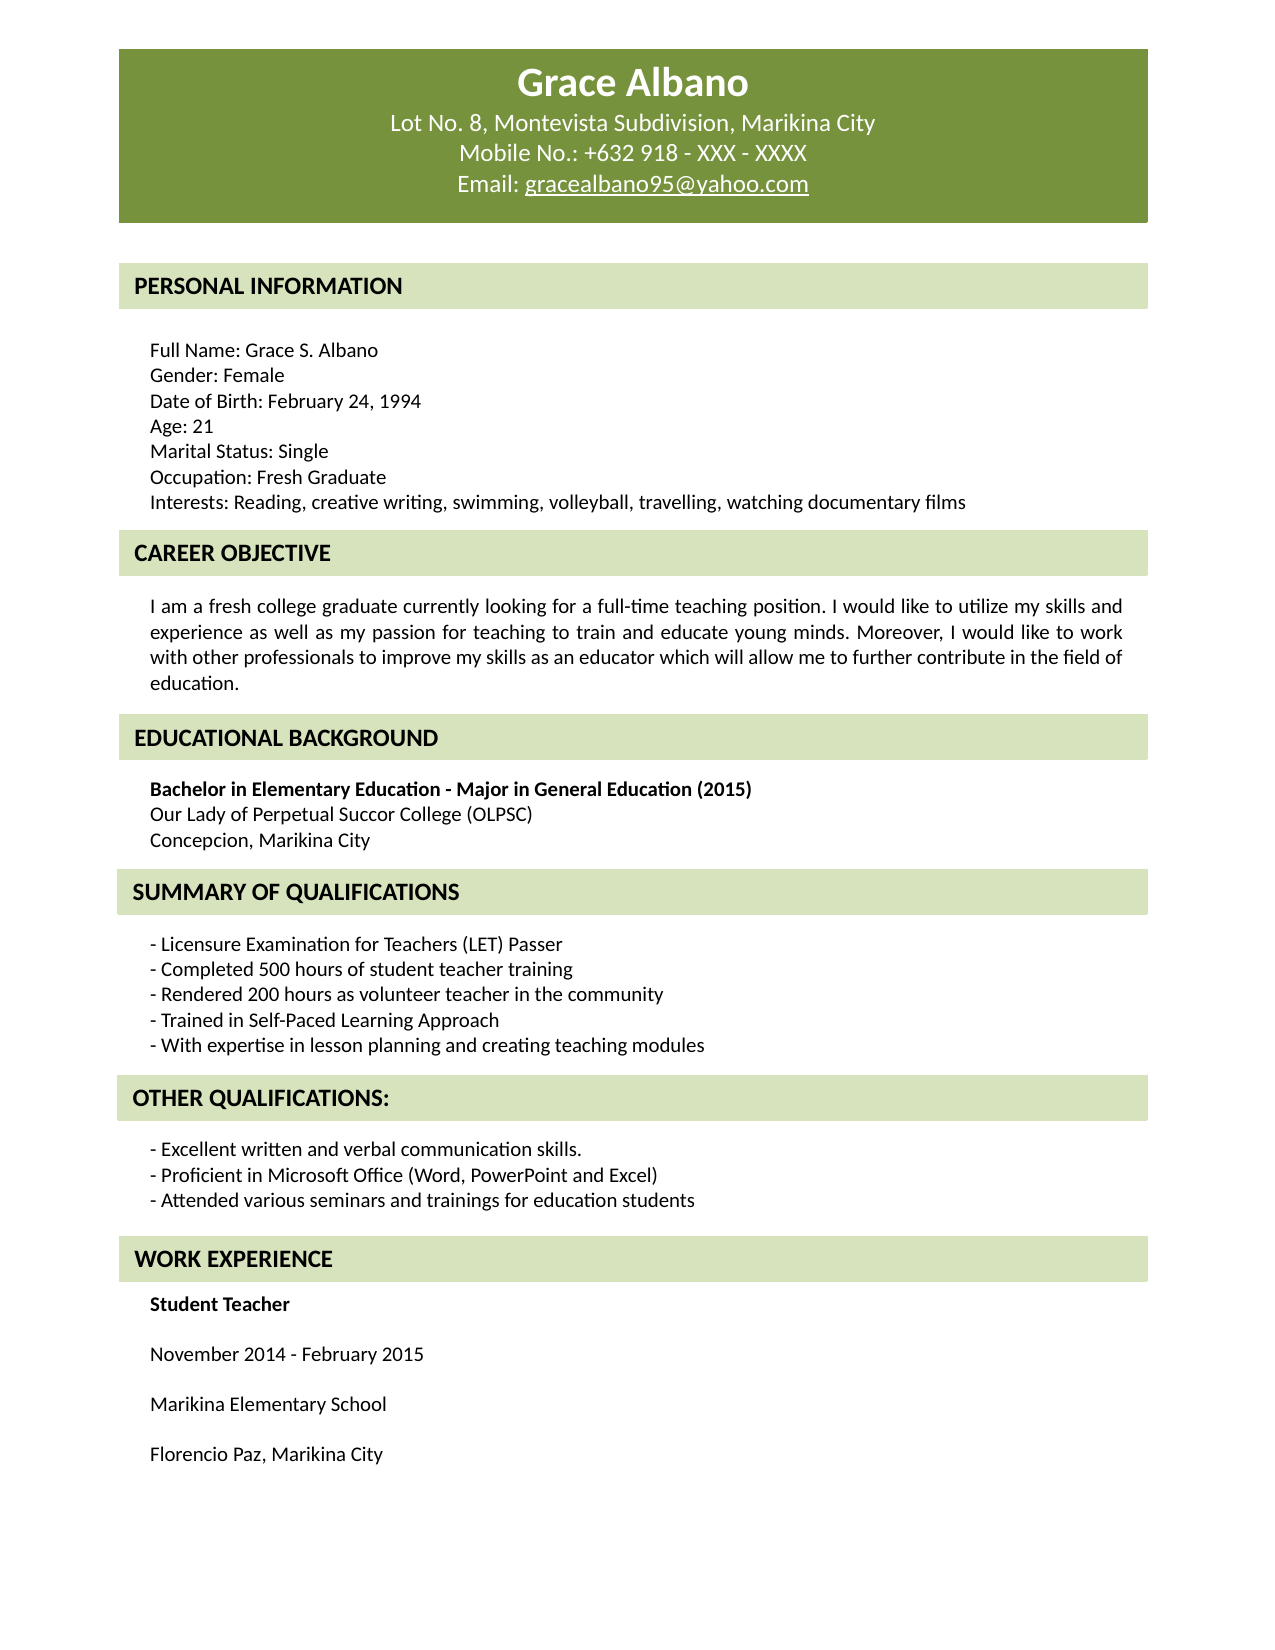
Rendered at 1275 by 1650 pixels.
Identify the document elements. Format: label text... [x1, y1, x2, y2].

text Concepcion, Marikina City [150, 827, 1125, 852]
text Marikina Elementary School [150, 1391, 1125, 1416]
text Occupation: Fresh Graduate [150, 464, 1125, 489]
text Marital Status: Single [150, 439, 1125, 464]
text Mobile No.: +632 918 - XXX - XXXX [134, 138, 1132, 168]
text EDUCATIONAL BACKGROUND [134, 722, 1132, 752]
text Lot No. 8, Montevista Subdivision, Marikina City [134, 107, 1132, 138]
text CAREER OBJECTIVE [134, 537, 1132, 567]
text Bachelor in Elementary Education - Major in General Education (2015) [150, 776, 1125, 802]
text Email: gracealbano95@yahoo.com [134, 168, 1132, 199]
text Full Name: Grace S. Albano [150, 337, 1125, 362]
text PERSONAL INFORMATION [134, 270, 1132, 300]
text Florencio Paz, Marikina City [150, 1441, 1125, 1466]
text Interests: Reading, creative writing, swimming, volleyball, travelling, watching documentary films [150, 489, 1125, 515]
text Grace Albano [134, 56, 1132, 107]
text Our Lady of Perpetual Succor College (OLPSC) [150, 802, 1125, 827]
text WORK EXPERIENCE [134, 1243, 1132, 1273]
text - Excellent written and verbal communication skills. - Proficient in Microsoft Office (Word, PowerPoint and Excel) - Attended various seminars and trainings for education students [150, 1136, 1125, 1213]
text Date of Birth: February 24, 1994 [150, 388, 1125, 413]
text Age: 21 [150, 413, 1125, 439]
text - Licensure Examination for Teachers (LET) Passer - Completed 500 hours of student teacher training - Rendered 200 hours as volunteer teacher in the community - Trained in Self-Paced Learning Approach - With expertise in lesson planning and creating teaching modules [150, 931, 1125, 1058]
text Gender: Female [150, 362, 1125, 388]
text November 2014 - February 2015 [150, 1341, 1125, 1366]
text Student Teacher [150, 1291, 1125, 1316]
text I am a fresh college graduate currently looking for a full-time teaching position. I would like to utilize my skills and experience as well as my passion for teaching to train and educate young minds. Moreover, I would like to work with other professionals to improve my skills as an educator which will allow me to further contribute in the field of education. [150, 593, 1125, 695]
text SUMMARY OF QUALIFICATIONS [132, 876, 1132, 906]
text OTHER QUALIFICATIONS: [132, 1083, 1132, 1113]
